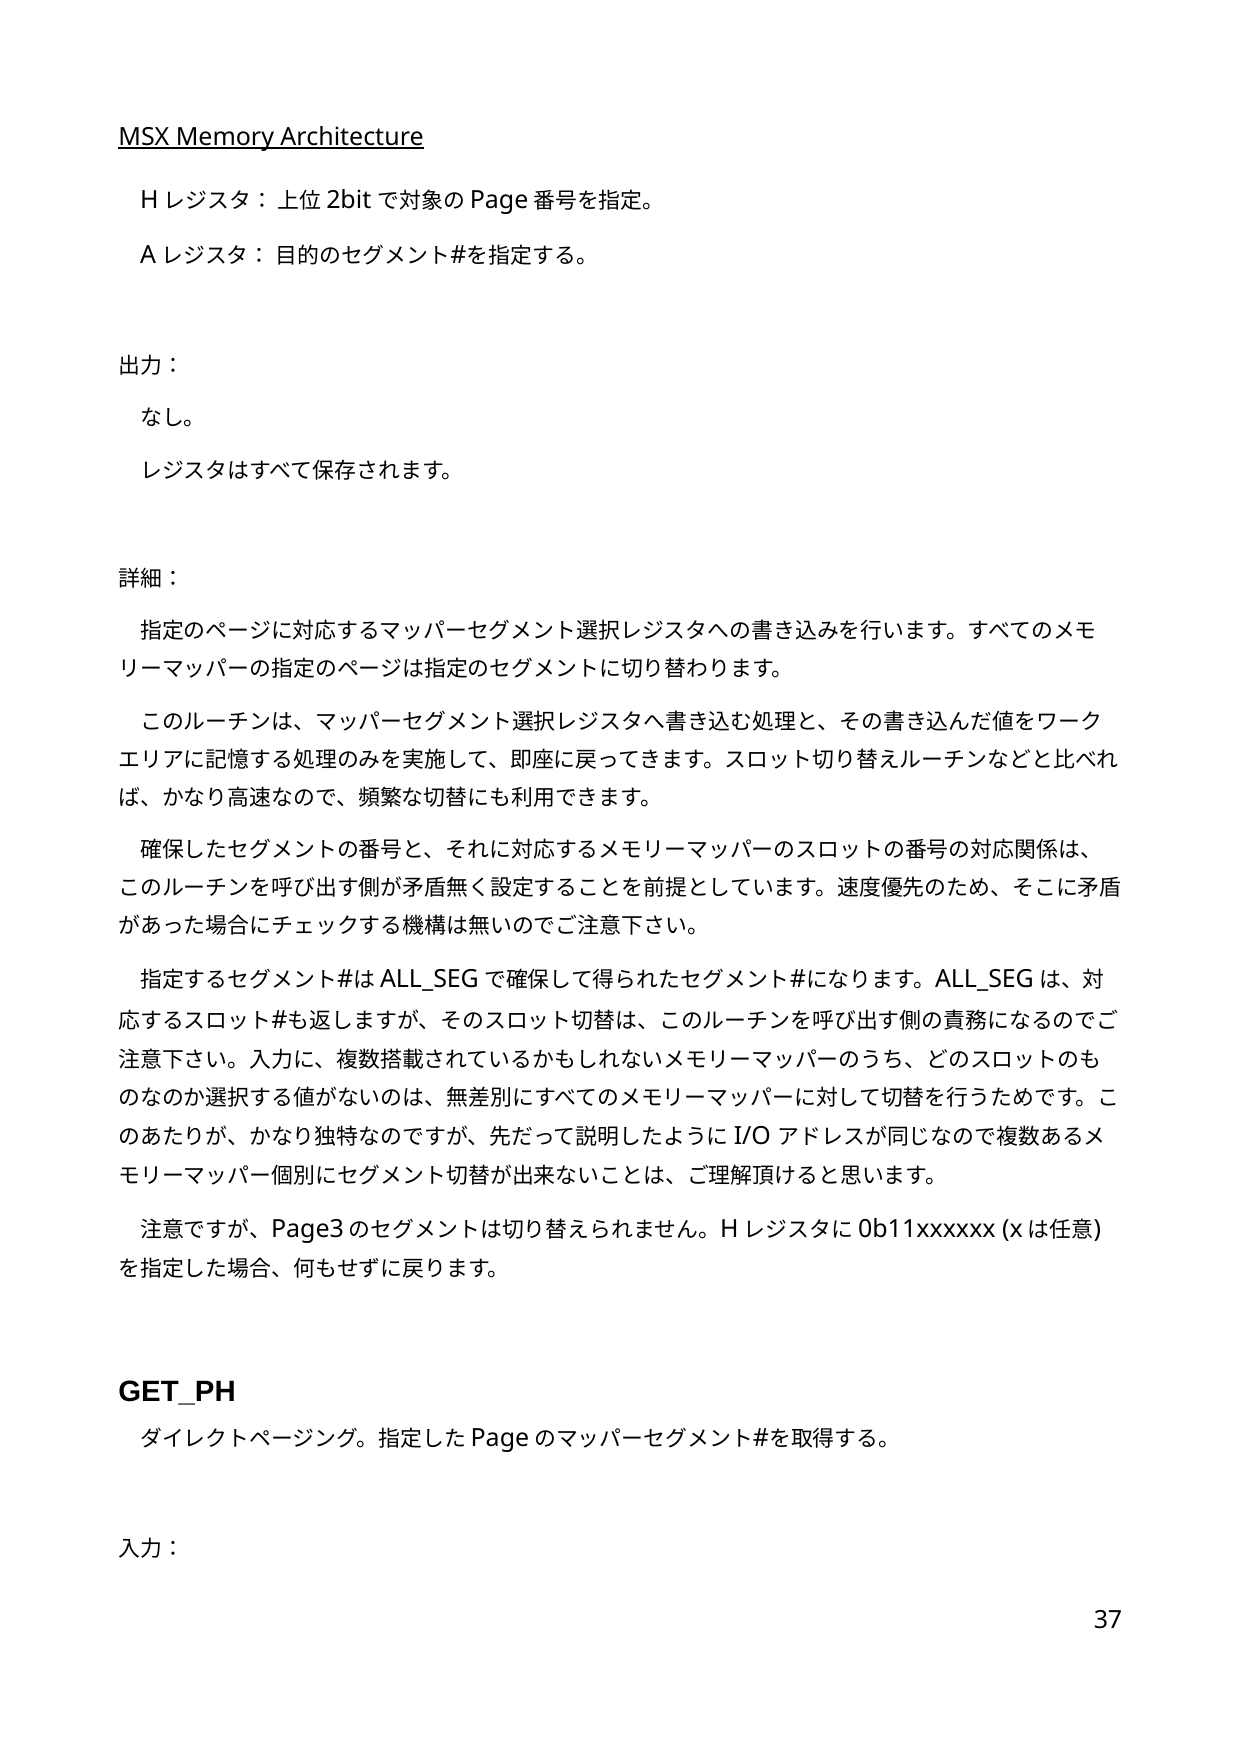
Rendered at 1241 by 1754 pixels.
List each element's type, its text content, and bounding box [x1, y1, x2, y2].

text Hレジスタ： 上位2bit で対象のPage番号を指定。 [118, 182, 1122, 216]
text 指定のページに対応するマッパーセグメント選択レジスタへの書き込みを行います。すべてのメモリーマッパーの指定のページは指定のセグメントに切り替わります。 [118, 613, 1122, 683]
text レジスタはすべて保存されます。 [118, 453, 1122, 484]
text 注意ですが、Page3のセグメントは切り替えられません。Hレジスタに 0b11xxxxxx (xは任意)を指定した場合、何もせずに戻ります。 [118, 1211, 1122, 1283]
text 指定するセグメント#は ALL_SEGで確保して得られたセグメント#になります。ALL_SEGは、対応するスロット#も返しますが、そのスロット切替は、このルーチンを呼び出す側の責務になるのでご注意下さい。入力に、複数搭載されているかもしれないメモリーマッパーのうち、どのスロットのものなのか選択する値がないのは、無差別にすべてのメモリーマッパーに対して切替を行うためです。このあたりが、かなり独特なのですが、先だって説明したように I/O アドレスが同じなので複数あるメモリーマッパー個別にセグメント切替が出来ないことは、ご理解頂けると思います。 [118, 960, 1122, 1190]
subtitle GET_PH [118, 1373, 1122, 1407]
text 詳細： [118, 561, 1122, 592]
text Aレジスタ： 目的のセグメント#を指定する。 [118, 237, 1122, 271]
text 入力： [118, 1531, 1122, 1562]
text 確保したセグメントの番号と、それに対応するメモリーマッパーのスロットの番号の対応関係は、このルーチンを呼び出す側が矛盾無く設定することを前提としています。速度優先のため、そこに矛盾があった場合にチェックする機構は無いのでご注意下さい。 [118, 832, 1122, 939]
text 出力： [118, 348, 1122, 379]
text このルーチンは、マッパーセグメント選択レジスタへ書き込む処理と、その書き込んだ値をワークエリアに記憶する処理のみを実施して、即座に戻ってきます。スロット切り替えルーチンなどと比べれば、かなり高速なので、頻繁な切替にも利用できます。 [118, 704, 1122, 811]
text なし。 [118, 400, 1122, 432]
text ダイレクトページング。指定したPageのマッパーセグメント#を取得する。 [118, 1420, 1122, 1454]
